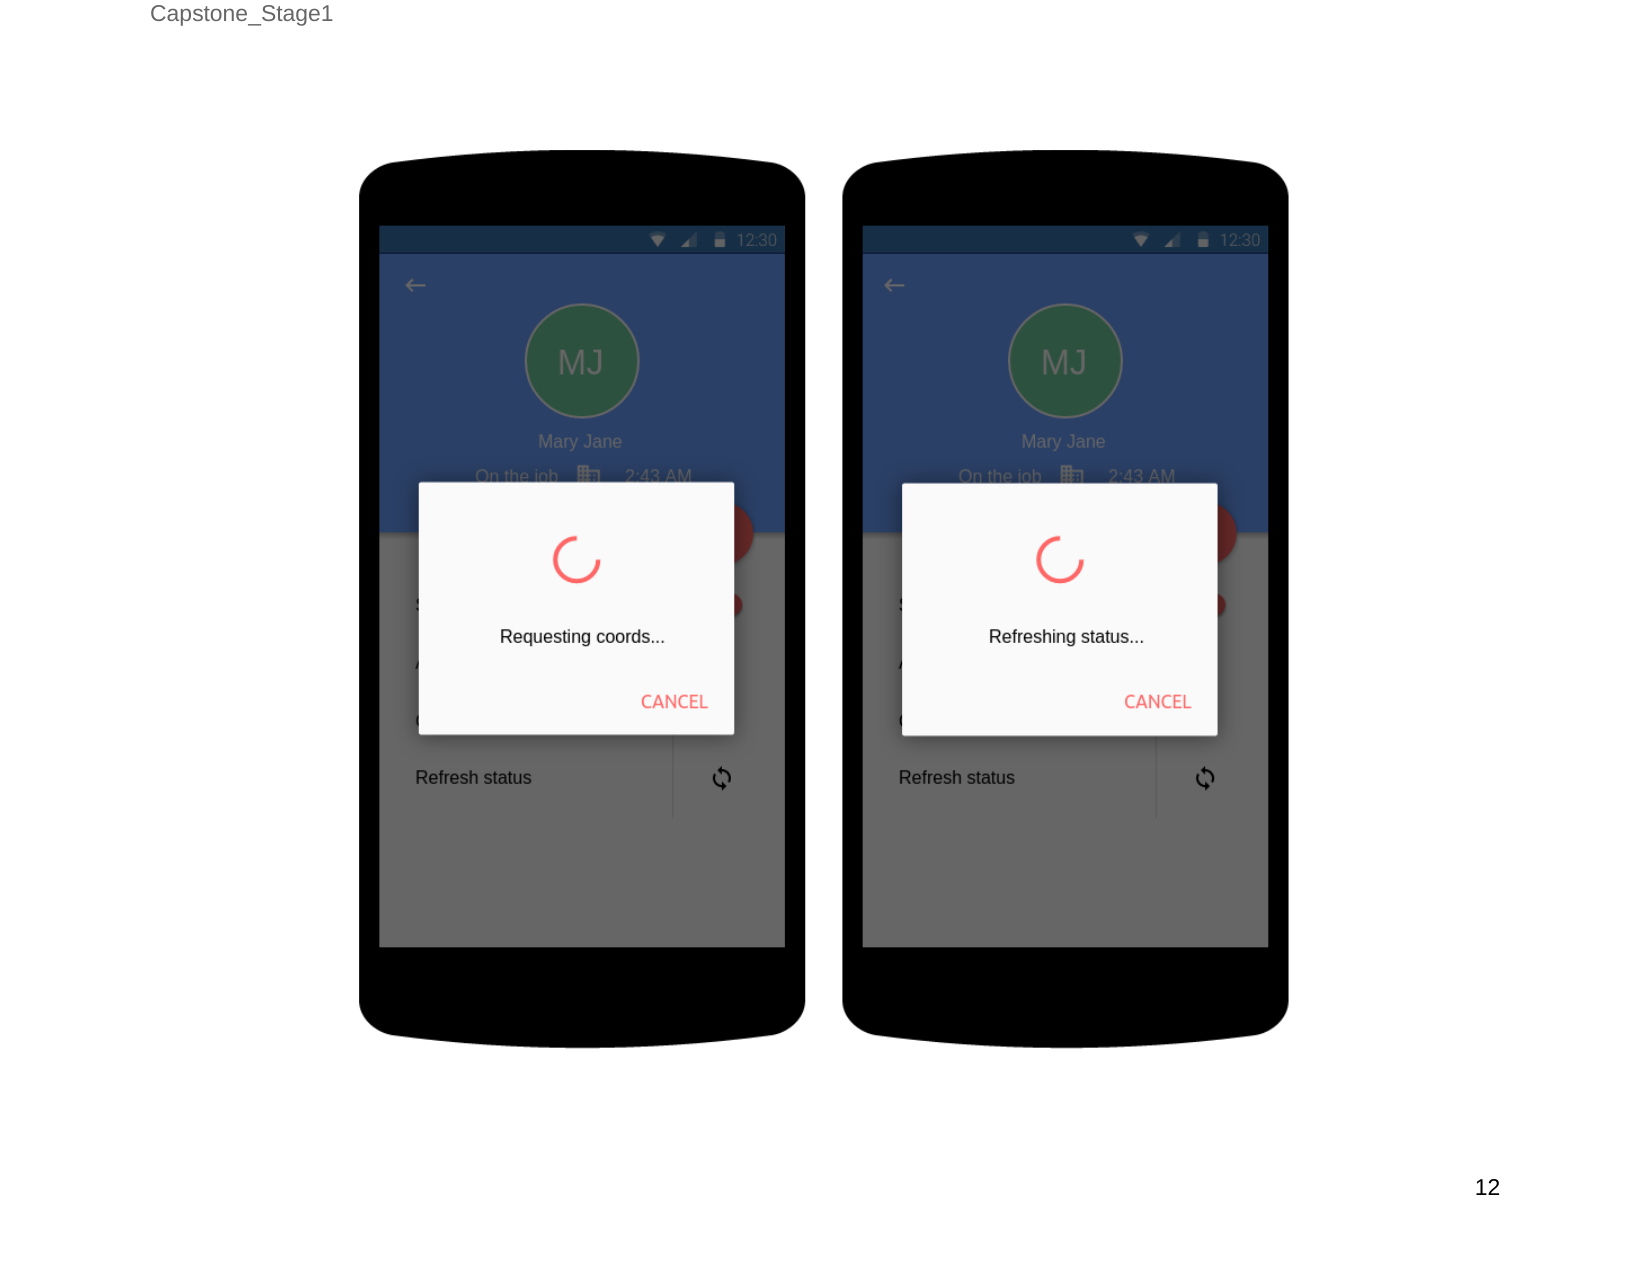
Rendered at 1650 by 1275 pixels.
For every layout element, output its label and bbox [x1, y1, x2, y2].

picture [349, 150, 1301, 1050]
